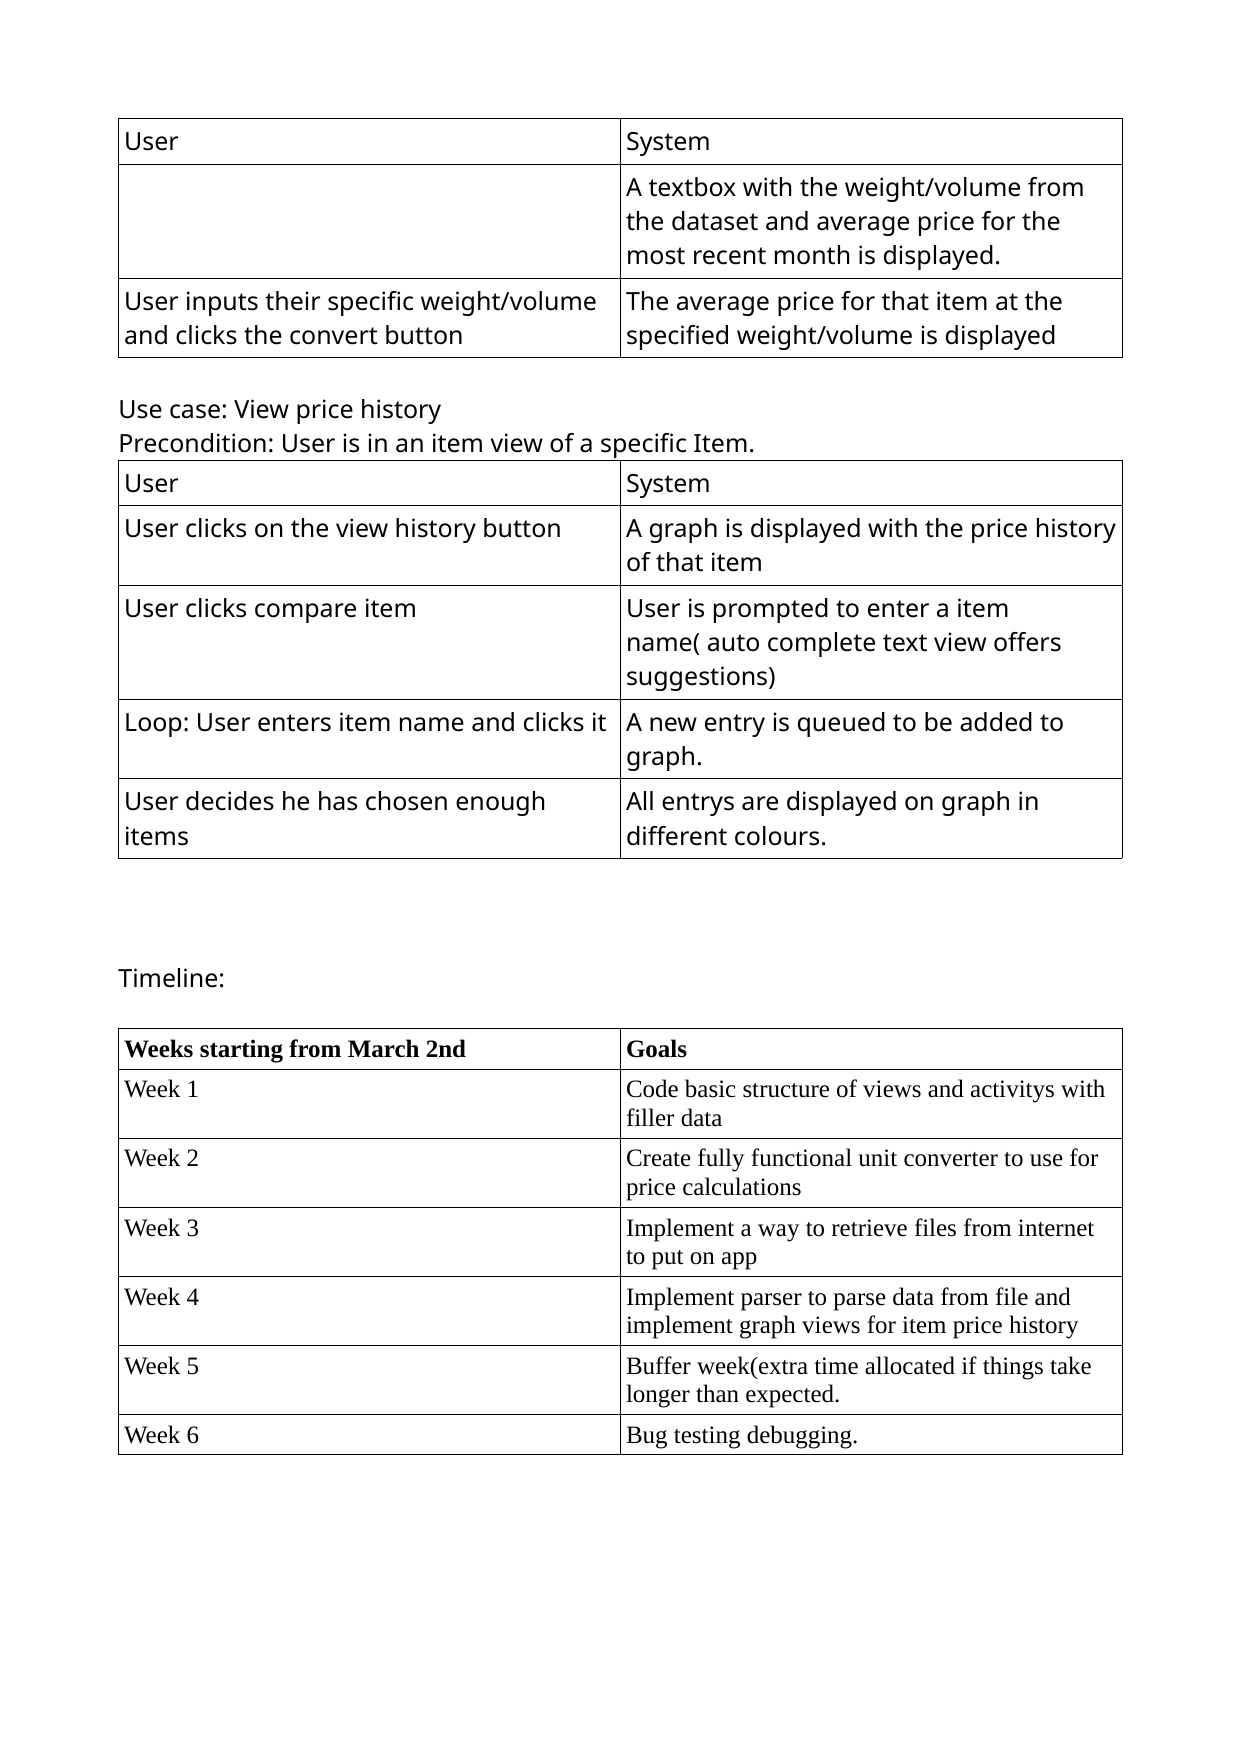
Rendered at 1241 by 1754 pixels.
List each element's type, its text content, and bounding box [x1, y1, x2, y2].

table_cell A textbox with the weight/volume from the dataset and average price for the most recent month is displayed. [621, 165, 1122, 277]
text Use case: View price history [118, 391, 1122, 425]
table_cell User decides he has chosen enough items [119, 779, 620, 858]
table_cell Bug testing debugging. [621, 1415, 1122, 1454]
table_cell A graph is displayed with the price history of that item [621, 506, 1122, 585]
table_cell A new entry is queued to be added to graph. [621, 700, 1122, 778]
table_cell Code basic structure of views and activitys with filler data [621, 1070, 1122, 1138]
table_cell User inputs their specific weight/volume and clicks the convert button [119, 279, 620, 357]
table_cell Implement a way to retrieve files from internet to put on app [621, 1208, 1122, 1276]
table_cell Week 1 [119, 1070, 620, 1138]
table_cell Create fully functional unit converter to use for price calculations [621, 1139, 1122, 1207]
table_cell Loop: User enters item name and clicks it [119, 700, 620, 778]
table_cell All entrys are displayed on graph in different colours. [621, 779, 1122, 858]
table_cell Week 4 [119, 1277, 620, 1345]
table_cell Week 6 [119, 1415, 620, 1454]
table_header System [621, 119, 1122, 164]
table_cell Buffer week(extra time allocated if things take longer than expected. [621, 1346, 1122, 1414]
table_cell Week 2 [119, 1139, 620, 1207]
table_header System [621, 461, 1122, 505]
table_header Goals [621, 1029, 1122, 1069]
text Timeline: [118, 960, 1122, 994]
table_cell Week 5 [119, 1346, 620, 1414]
table_cell Implement parser to parse data from file and implement graph views for item price history [621, 1277, 1122, 1345]
table_cell Week 3 [119, 1208, 620, 1276]
text Precondition: User is in an item view of a specific Item. [118, 425, 1122, 459]
table_header User [119, 119, 620, 164]
table_header User [119, 461, 620, 505]
table_cell User clicks compare item [119, 586, 620, 698]
table_cell The average price for that item at the specified weight/volume is displayed [621, 279, 1122, 357]
table_cell [119, 165, 620, 277]
table_cell User is prompted to enter a item name( auto complete text view offers suggestions) [621, 586, 1122, 698]
table_cell User clicks on the view history button [119, 506, 620, 585]
table_header Weeks starting from March 2nd [119, 1029, 620, 1069]
